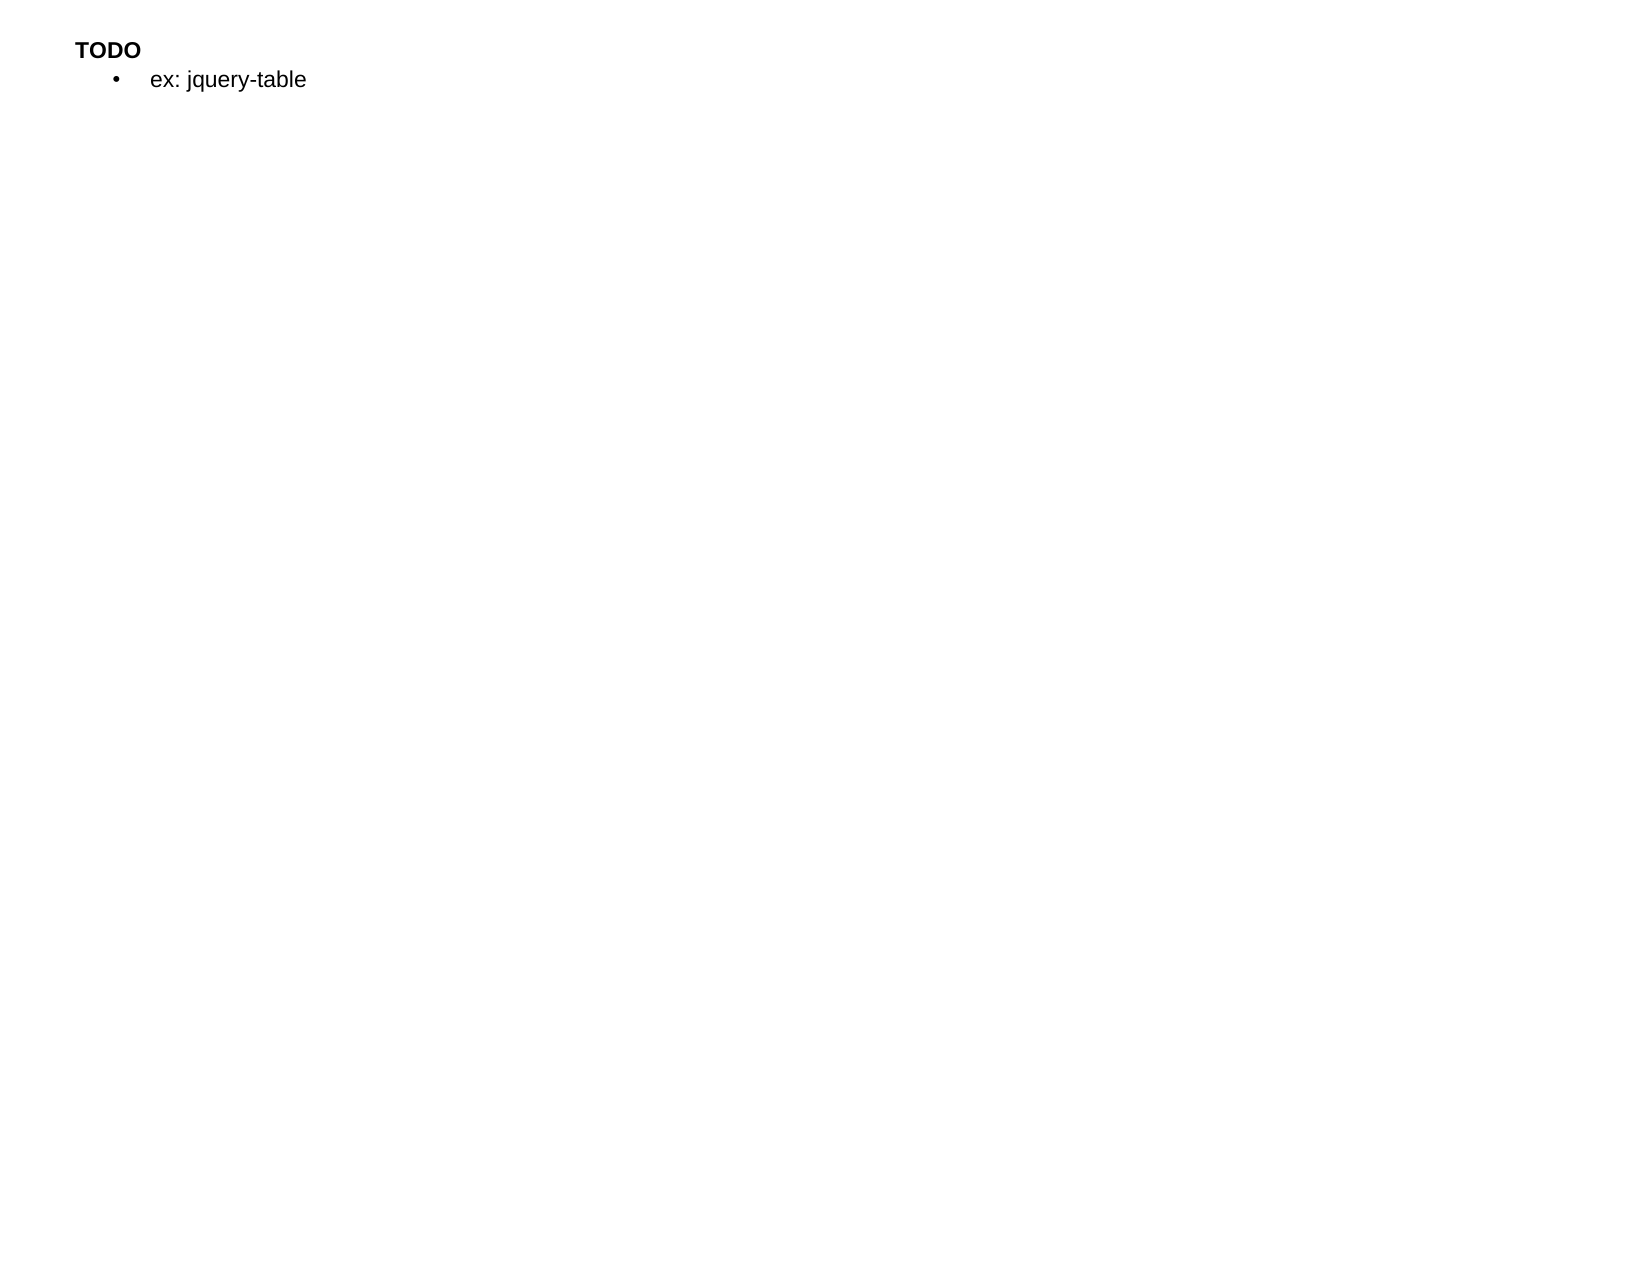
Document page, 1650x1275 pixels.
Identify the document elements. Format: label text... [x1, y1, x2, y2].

text TODO [75, 37, 1462, 63]
list ex: jquery-table [112, 67, 1462, 92]
